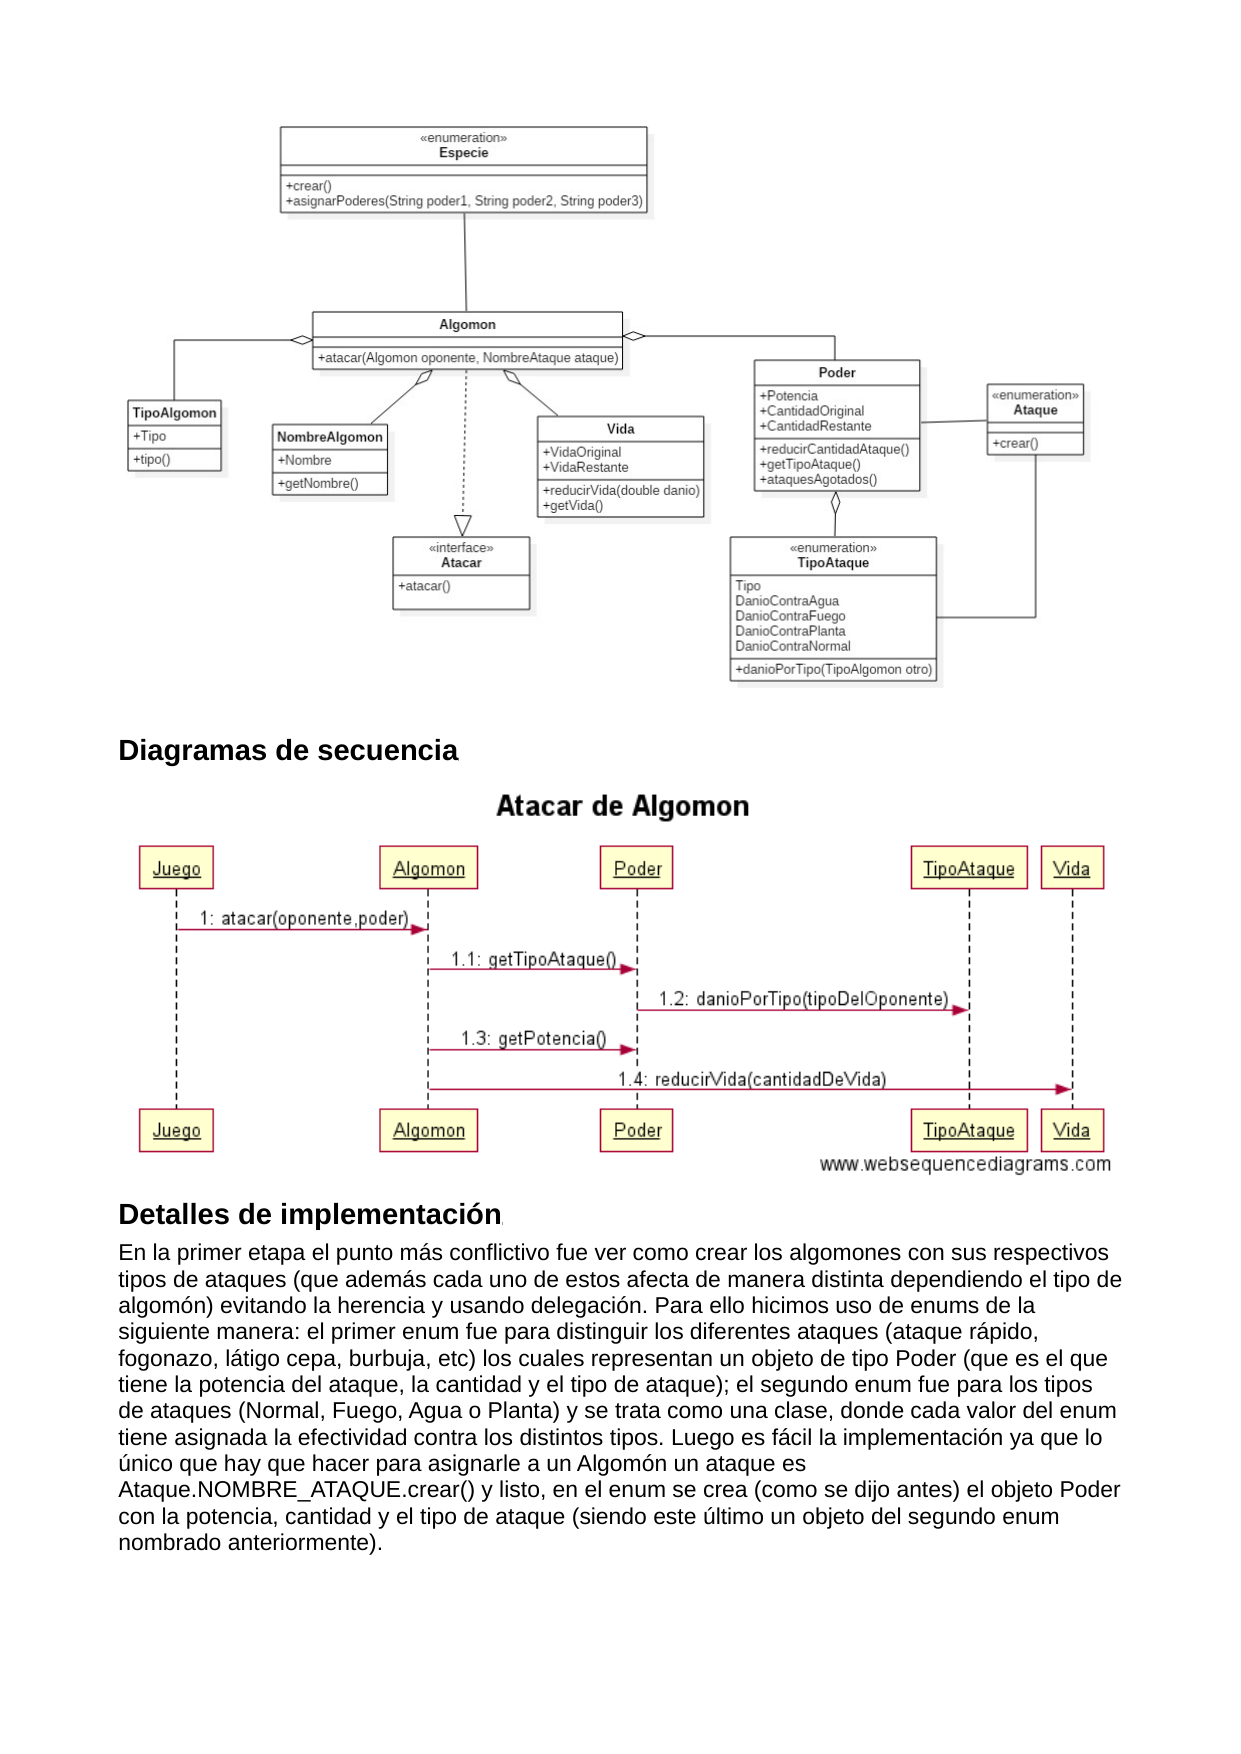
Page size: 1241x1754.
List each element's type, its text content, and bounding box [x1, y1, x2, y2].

subtitle Diagramas de secuencia [118, 733, 1122, 767]
subtitle En la primer etapa el punto más conflictivo fue ver como crear los algomones con sus respectivos tipos de ataques (que además cada uno de estos afecta de manera distinta dependiendo el tipo de algomón) evitando la herencia y usando delegación. Para ello hicimos uso de enums de la siguiente manera: el primer enum fue para distinguir los diferentes ataques (ataque rápido, fogonazo, látigo cepa, burbuja, etc) los cuales representan un objeto de tipo Poder (que es el que tiene la potencia del ataque, la cantidad y el tipo de ataque); el segundo enum fue para los tipos de ataques (Normal, Fuego, Agua o Planta) y se trata como una clase, donde cada valor del enum tiene asignada la efectividad contra los distintos tipos. Luego es fácil la implementación ya que lo único que hay que hacer para asignarle a un Algomón un ataque es Ataque.NOMBRE_ATAQUE.crear() y listo, en el enum se crea (como se dijo antes) el objeto Poder con la potencia, cantidad y el tipo de ataque (siendo este último un objeto del segundo enum nombrado anteriormente). [118, 1239, 1122, 1556]
subtitle Detalles de implementación [118, 1197, 1122, 1231]
